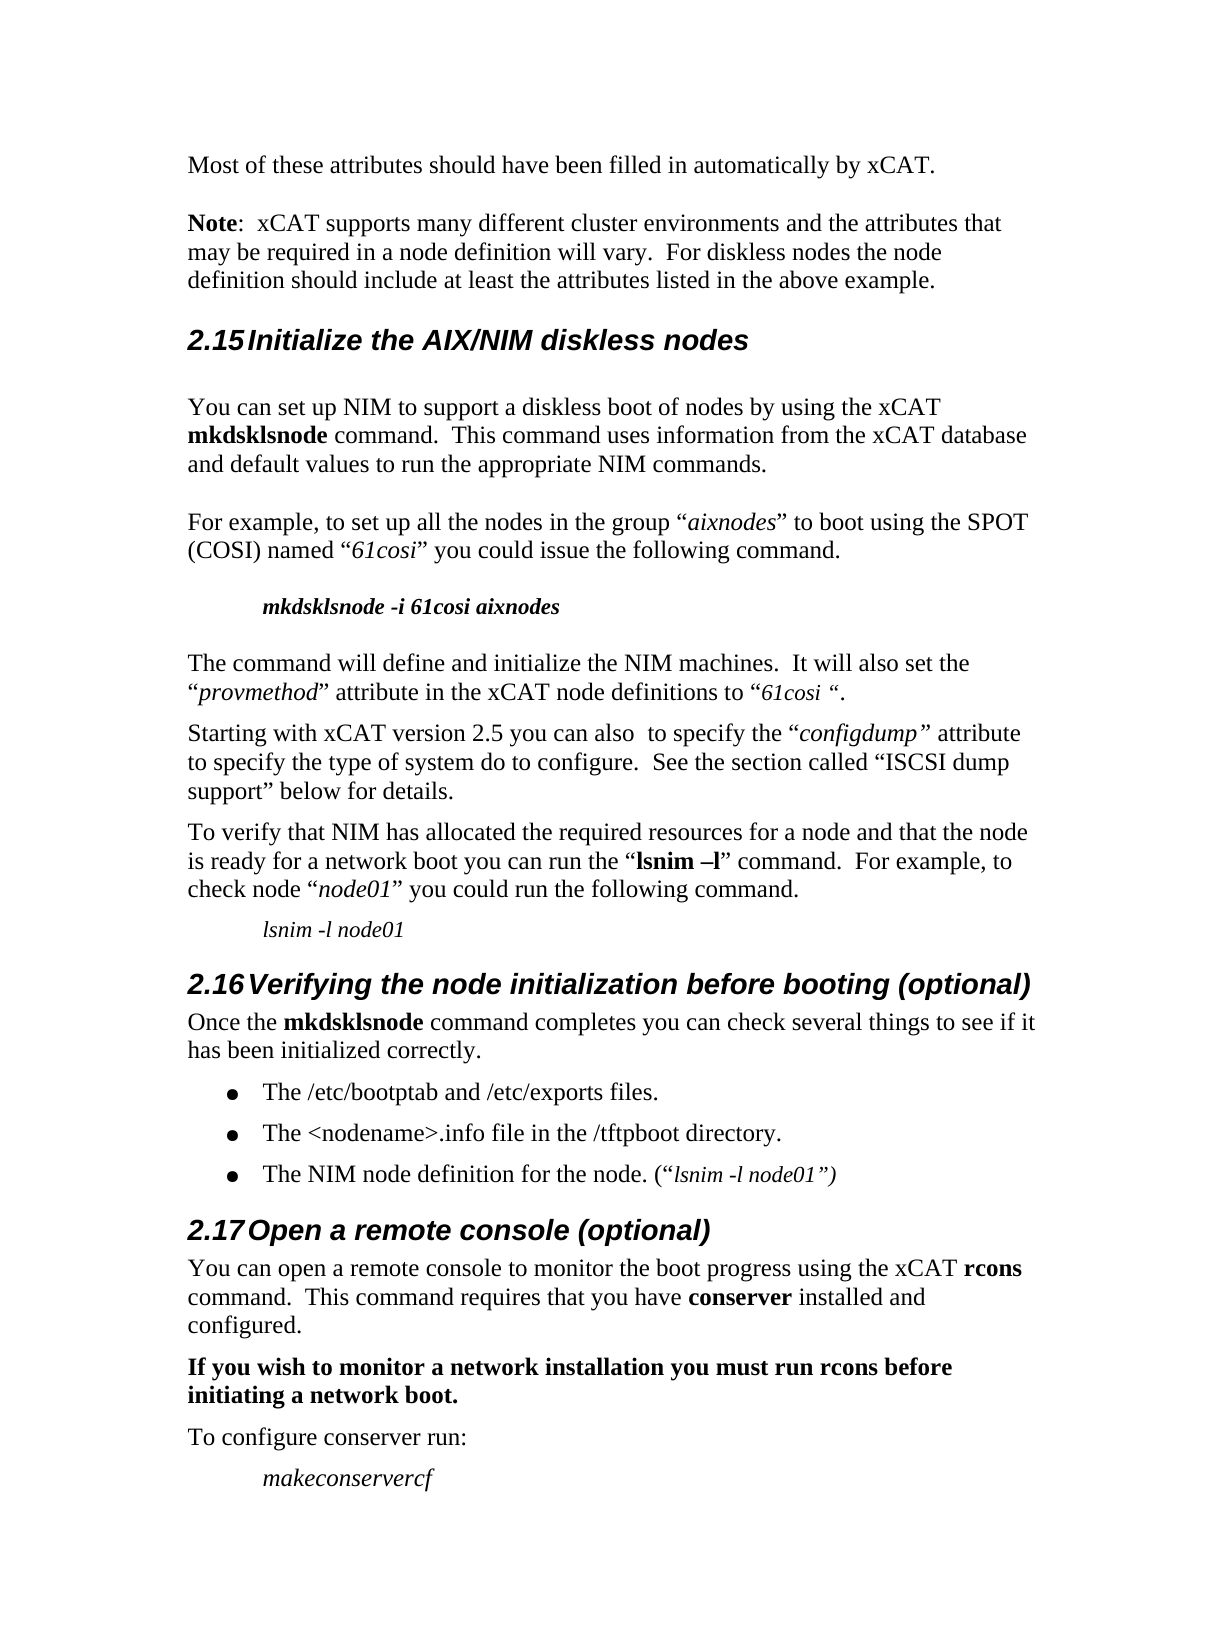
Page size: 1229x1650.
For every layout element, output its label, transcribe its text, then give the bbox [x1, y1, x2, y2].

text To verify that NIM has allocated the required resources for a node and that the node is ready for a network boot you can run the “lsnim –l” command. For example, to check node “node01” you could run the following command. [187, 817, 1041, 903]
subtitle Verifying the node initialization before booting (optional) [187, 967, 1041, 1001]
text lsnim -l node01 [262, 916, 1041, 942]
text You can open a remote console to monitor the boot progress using the xCAT rcons command. This command requires that you have conserver installed and configured. [187, 1253, 1041, 1339]
list The NIM node definition for the node. (“lsnim -l node01”) [225, 1159, 1041, 1188]
text mkdsklsnode -i 61cosi aixnodes [187, 593, 1041, 619]
subtitle Open a remote console (optional) [187, 1213, 1041, 1247]
list The <nodename>.info file in the /tftpboot directory. [225, 1118, 1041, 1147]
text Starting with xCAT version 2.5 you can also to specify the “configdump” attribute to specify the type of system do to configure. See the section called “ISCSI dump support” below for details. [187, 718, 1041, 804]
subtitle Initialize the AIX/NIM diskless nodes [187, 323, 1041, 357]
text You can set up NIM to support a diskless boot of nodes by using the xCAT mkdsklsnode command. This command uses information from the xCAT database and default values to run the appropriate NIM commands. [187, 392, 1041, 478]
text If you wish to monitor a network installation you must run rcons before initiating a network boot. [187, 1352, 1041, 1409]
list The /etc/bootptab and /etc/exports files. [225, 1077, 1041, 1106]
text Most of these attributes should have been filled in automatically by xCAT. [187, 150, 1041, 179]
text makeconservercf [262, 1463, 1041, 1492]
text To configure conserver run: [37, 1422, 1041, 1450]
text Once the mkdsklsnode command completes you can check several things to see if it has been initialized correctly. [187, 1007, 1041, 1064]
list The command will define and initialize the NIM machines. It will also set the “provmethod” attribute in the xCAT node definitions to “61cosi “. [150, 648, 1041, 706]
text Note: xCAT supports many different cluster environments and the attributes that may be required in a node definition will vary. For diskless nodes the node definition should include at least the attributes listed in the above example. [187, 208, 1041, 294]
text For example, to set up all the nodes in the group “aixnodes” to boot using the SPOT (COSI) named “61cosi” you could issue the following command. [187, 507, 1041, 564]
